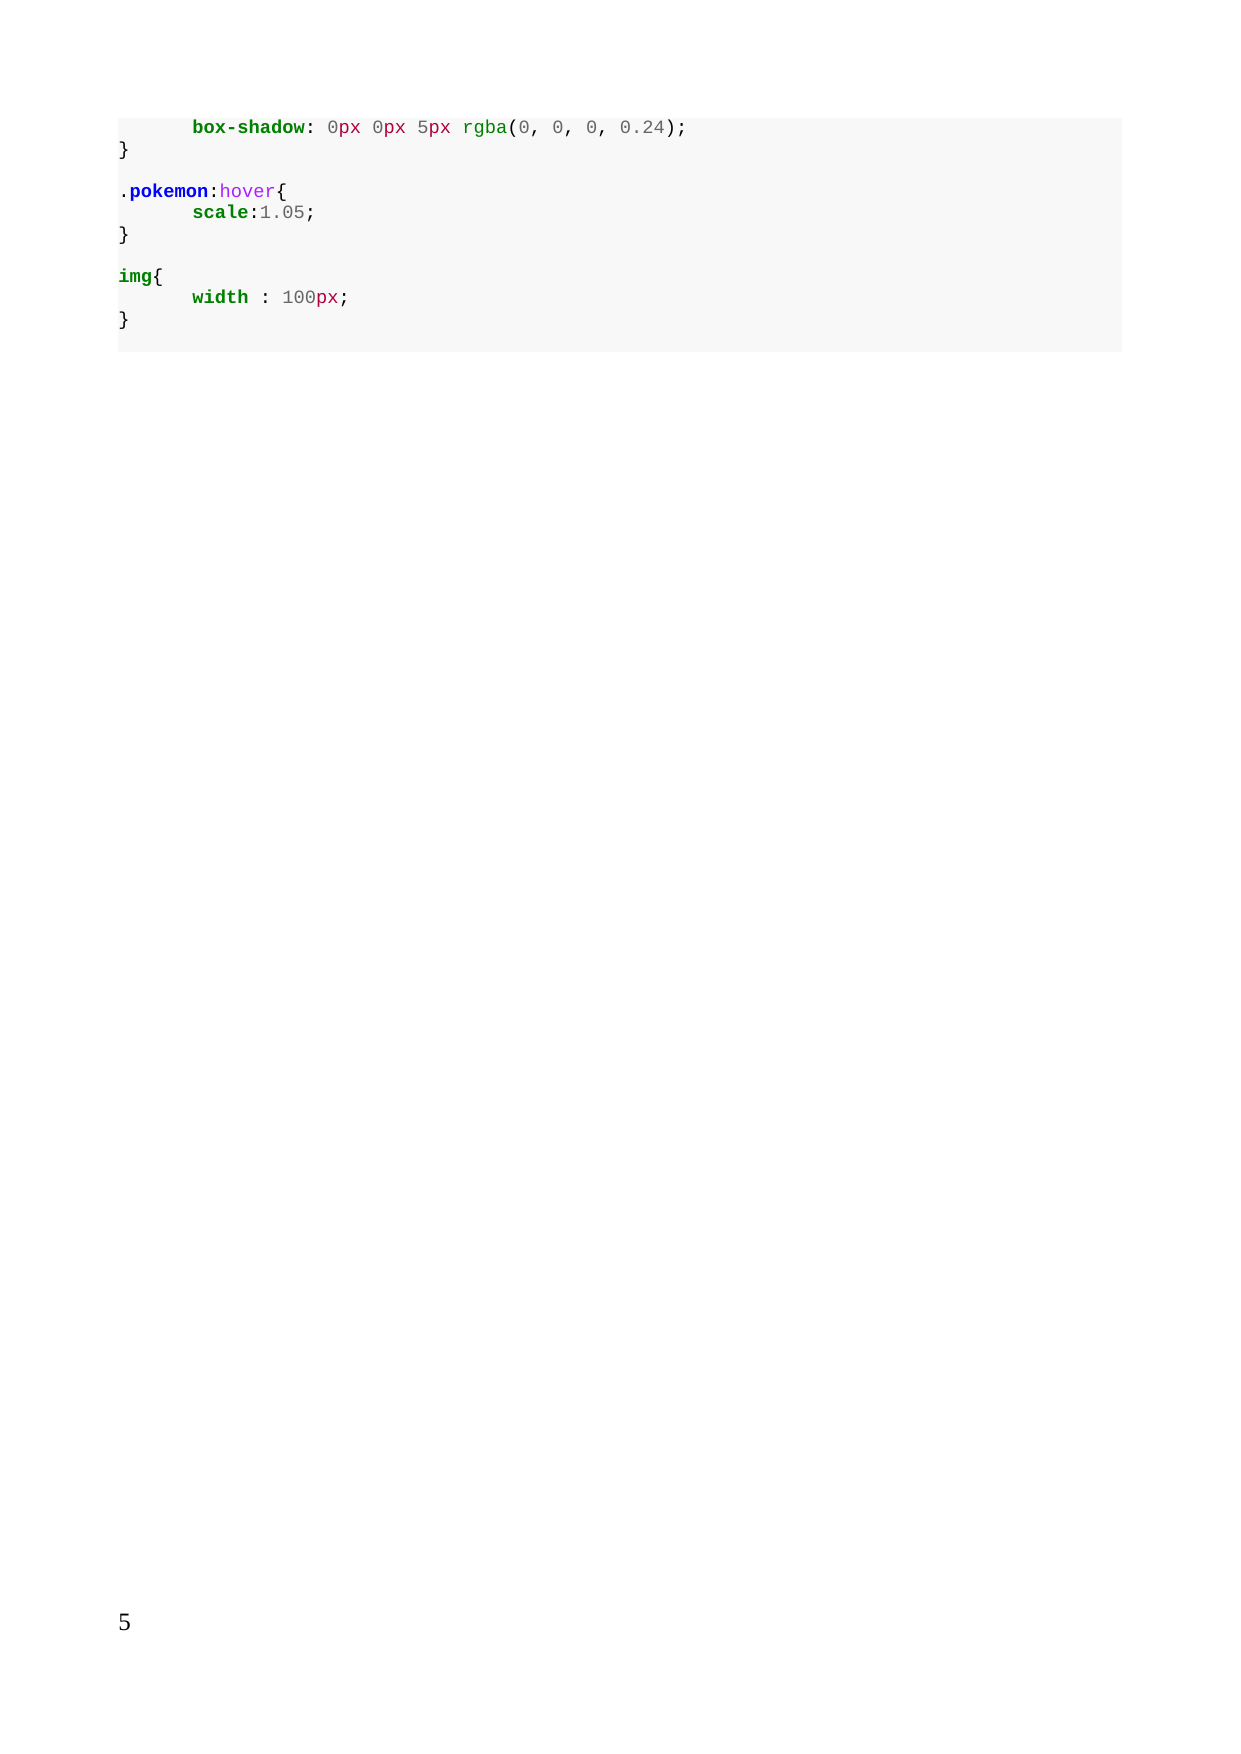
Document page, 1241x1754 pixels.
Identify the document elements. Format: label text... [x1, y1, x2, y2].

text } [118, 309, 1122, 331]
text } [118, 139, 1122, 161]
text } [118, 224, 1122, 246]
text box-shadow: 0px 0px 5px rgba(0, 0, 0, 0.24); [118, 118, 1122, 139]
text width : 100px; [118, 288, 1122, 309]
text .pokemon:hover{ [118, 182, 1122, 203]
text img{ [118, 267, 1122, 288]
text scale:1.05; [118, 203, 1122, 224]
